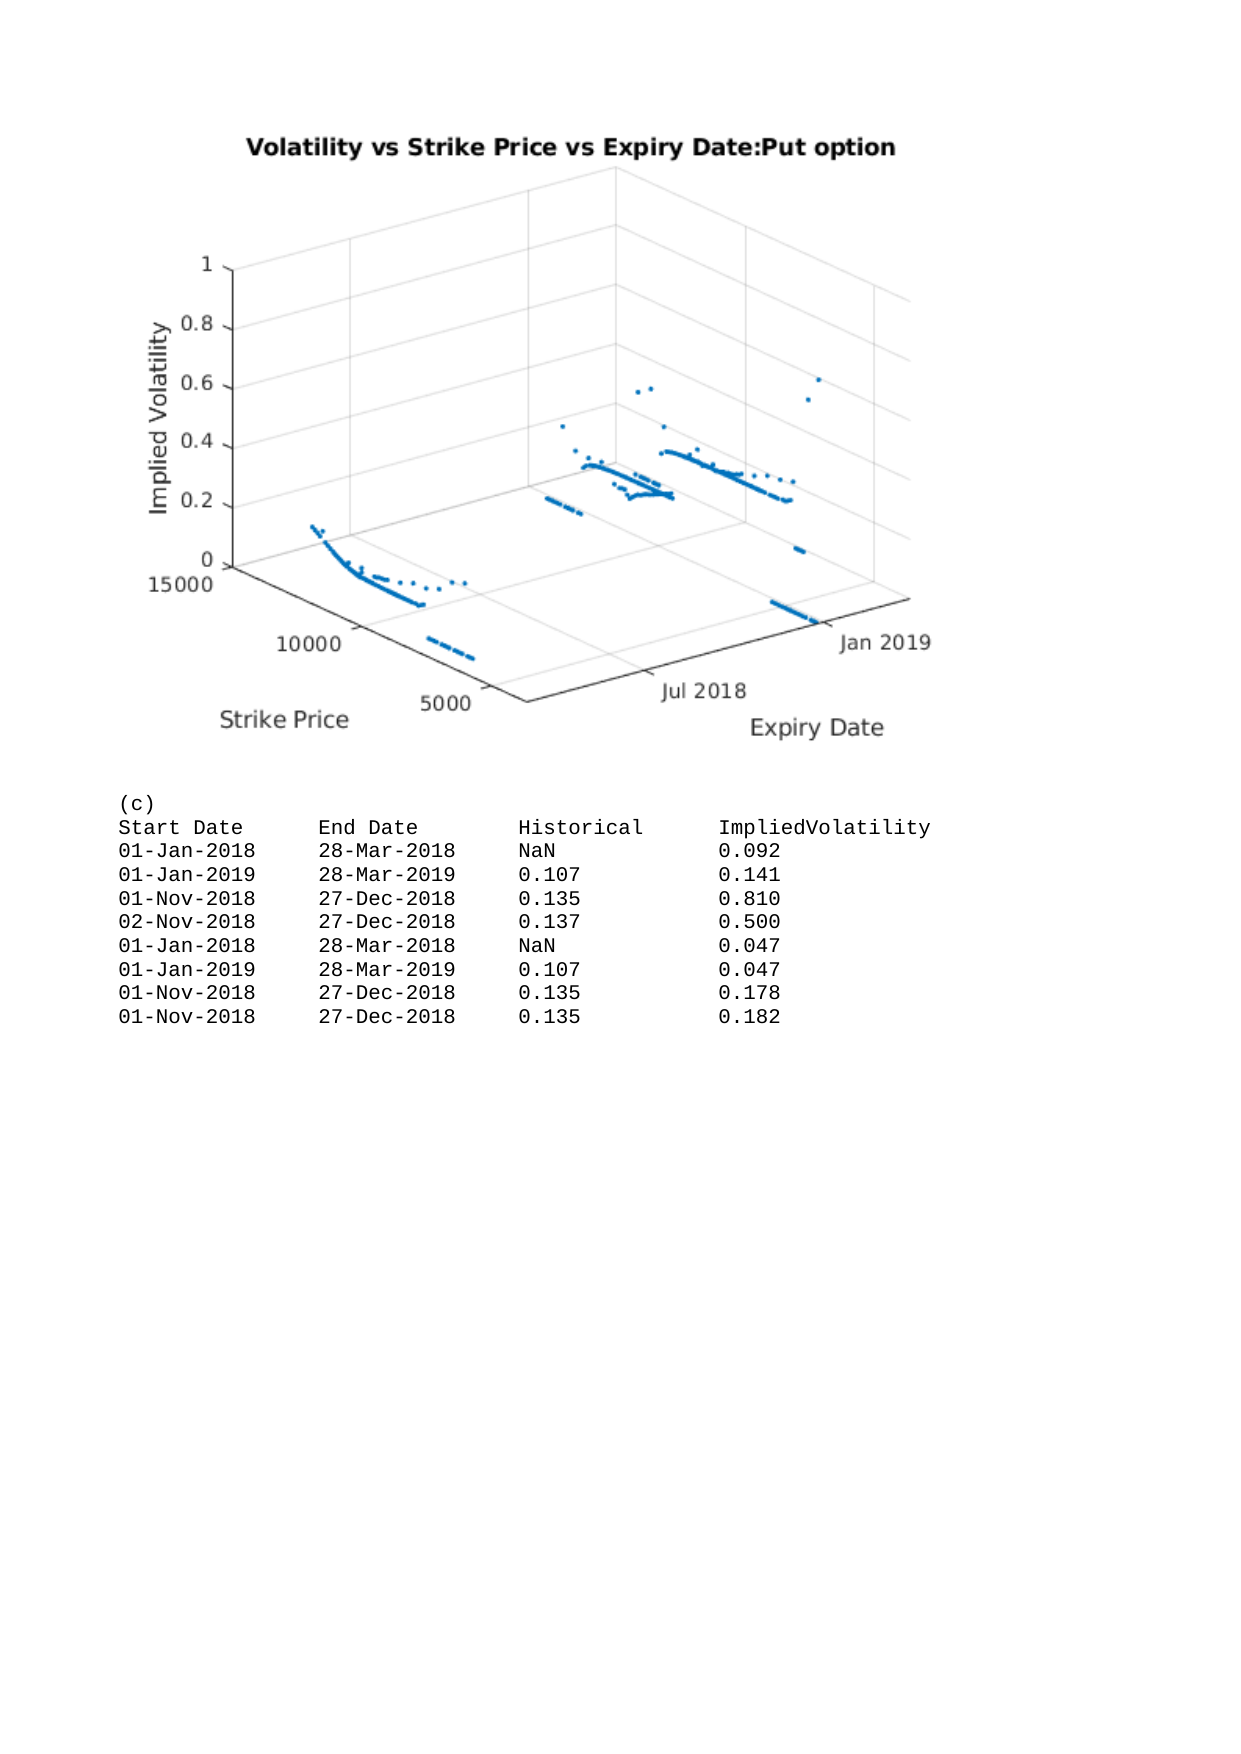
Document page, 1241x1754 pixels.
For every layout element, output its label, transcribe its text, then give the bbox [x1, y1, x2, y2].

text 01-Nov-2018 27-Dec-2018 0.135 0.182 [118, 1006, 1122, 1030]
text Start Date End Date Historical ImpliedVolatility [118, 817, 1122, 841]
text 01-Jan-2018 28-Mar-2018 NaN 0.092 [118, 841, 1122, 864]
text 01-Nov-2018 27-Dec-2018 0.135 0.178 [118, 982, 1122, 1006]
text 02-Nov-2018 27-Dec-2018 0.137 0.500 [118, 911, 1122, 935]
text 01-Nov-2018 27-Dec-2018 0.135 0.810 [118, 888, 1122, 911]
text (c) [118, 793, 1122, 817]
picture [118, 118, 994, 775]
text 01-Jan-2019 28-Mar-2019 0.107 0.047 [118, 959, 1122, 982]
text 01-Jan-2018 28-Mar-2018 NaN 0.047 [118, 935, 1122, 959]
text 01-Jan-2019 28-Mar-2019 0.107 0.141 [118, 864, 1122, 888]
